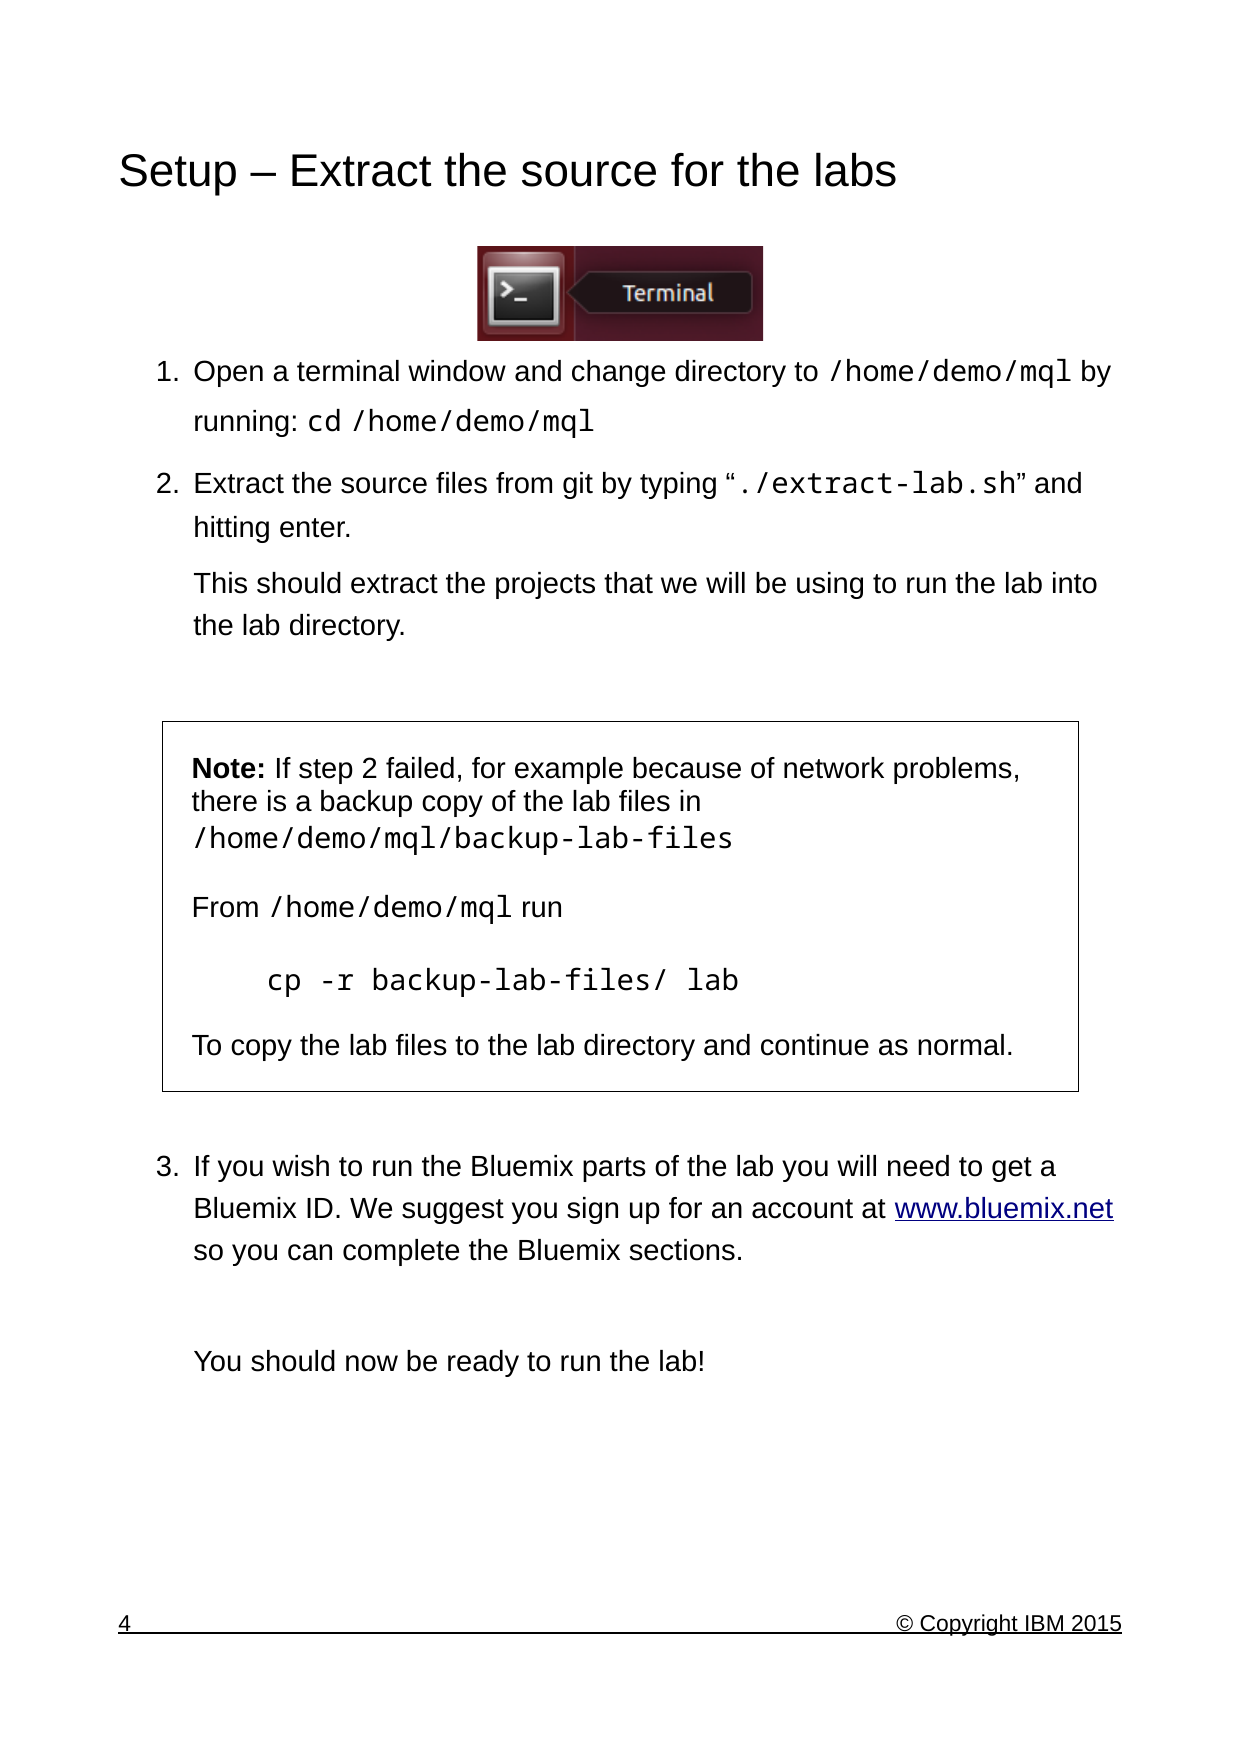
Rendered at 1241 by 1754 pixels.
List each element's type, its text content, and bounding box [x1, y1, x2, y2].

list Extract the source files from git by typing “./extract-lab.sh” and hitting enter. [156, 462, 1122, 543]
subtitle Open a terminal window and change directory to /home/demo/mql by running: cd /home/demo/mql [156, 234, 1122, 439]
list If you wish to run the Bluemix parts of the lab you will need to get a Bluemix ID. We suggest you sign up for an account at www.bluemix.net so you can complete the Bluemix sections. [156, 1149, 1122, 1266]
text From /home/demo/mql run [191, 886, 1049, 926]
text cp -r backup-lab-files/ lab [191, 959, 1049, 999]
picture [477, 246, 764, 341]
text Note: If step 2 failed, for example because of network problems, there is a backup copy of the lab files in /home/demo/mql/backup-lab-files [191, 751, 1049, 857]
subtitle Setup – Extract the source for the labs [118, 143, 1122, 196]
list This should extract the projects that we will be using to run the lab into the lab directory. [156, 566, 1122, 642]
text To copy the lab files to the lab directory and continue as normal. [191, 1028, 1049, 1061]
list You should now be ready to run the lab! [156, 1344, 1122, 1377]
